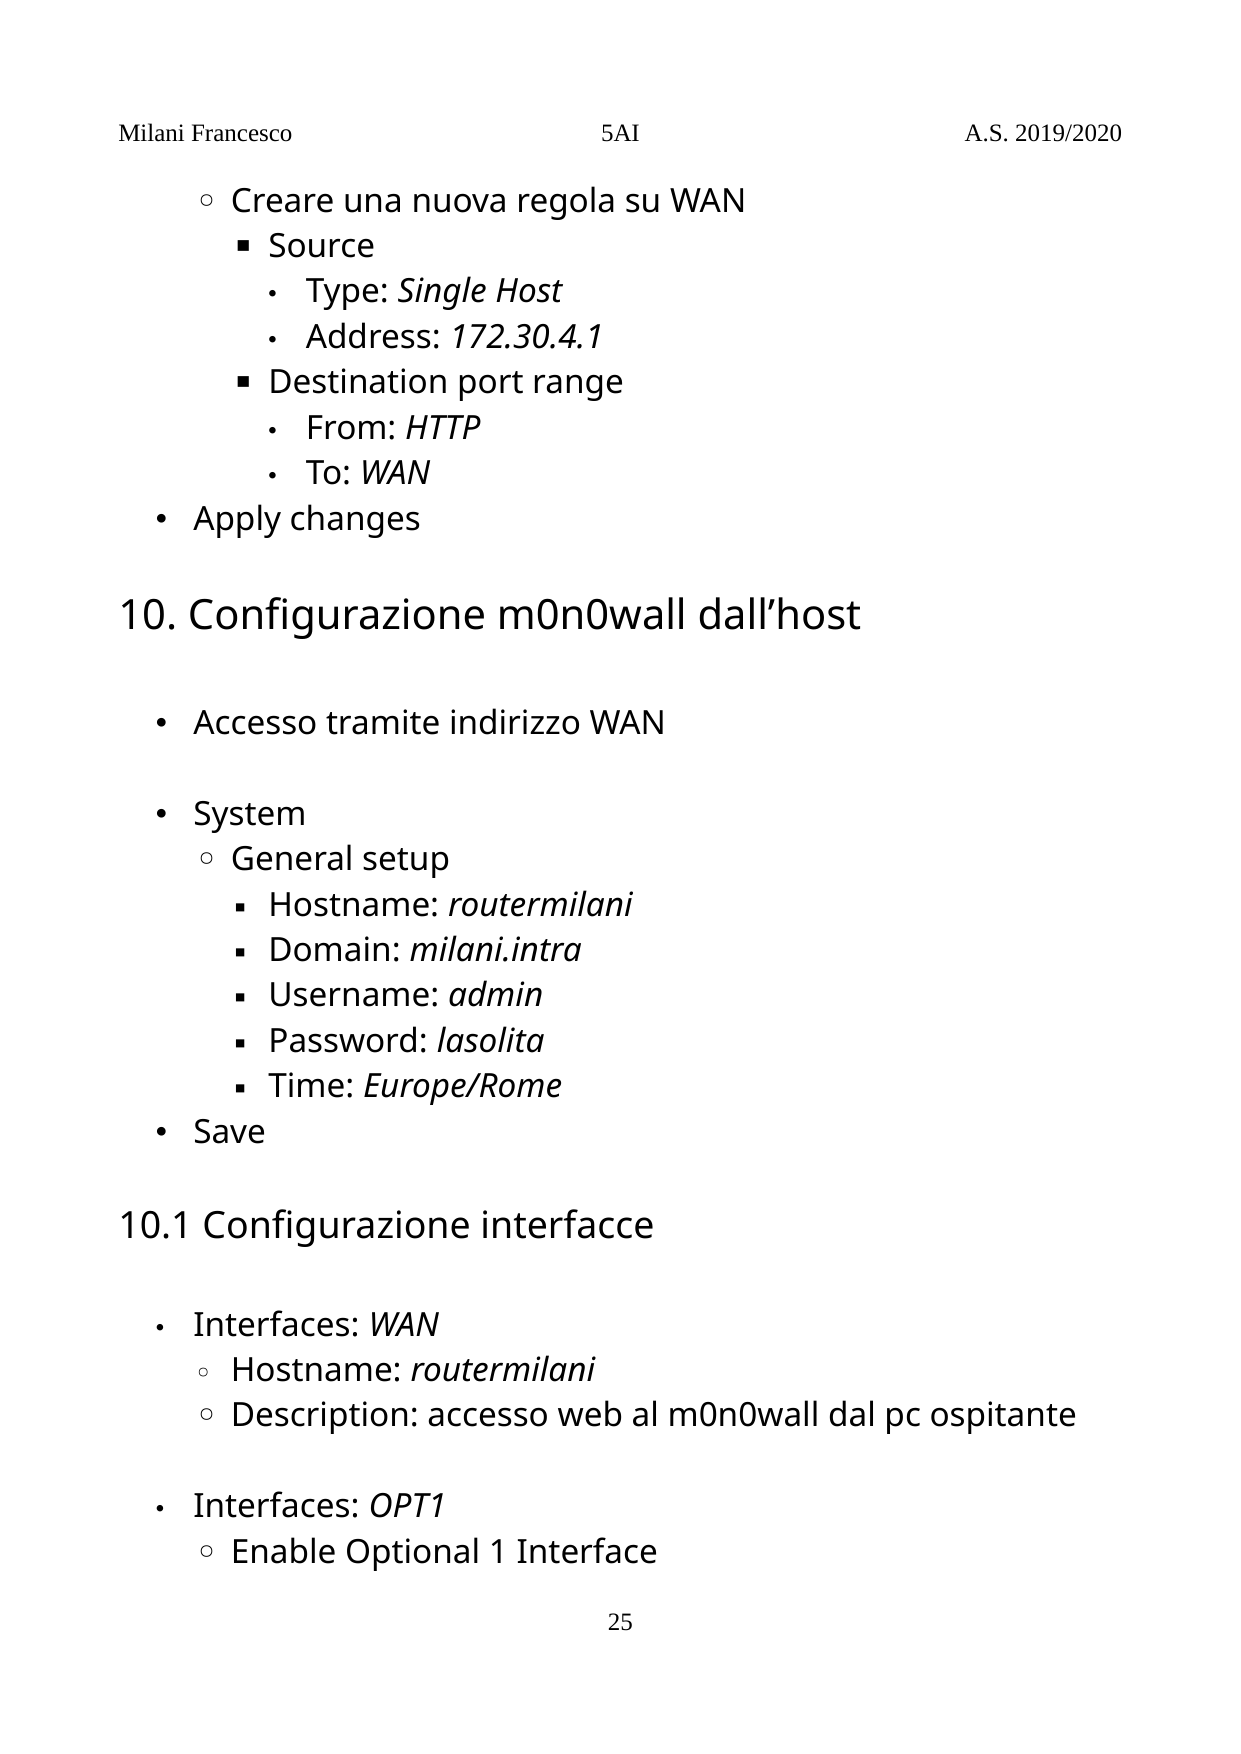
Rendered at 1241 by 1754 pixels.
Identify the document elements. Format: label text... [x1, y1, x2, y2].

list Domain: milani.intra [231, 926, 1122, 971]
list Address: 172.30.4.1 [268, 313, 1122, 358]
list Hostname: routermilani [193, 1346, 1122, 1391]
list Time: Europe/Rome [231, 1062, 1122, 1107]
list General setup [193, 835, 1122, 880]
list Apply changes [156, 494, 1122, 540]
list Enable Optional 1 Interface [193, 1527, 1122, 1573]
list Interfaces: OPT1 [156, 1482, 1122, 1527]
list Type: Single Host [268, 267, 1122, 313]
list Accesso tramite indirizzo WAN [156, 699, 1122, 744]
list Save [156, 1107, 1122, 1153]
list Username: admin [231, 971, 1122, 1017]
list System [156, 789, 1122, 835]
list To: WAN [268, 449, 1122, 494]
list Interfaces: WAN [156, 1300, 1122, 1346]
list Hostname: routermilani [231, 880, 1122, 926]
text 10. Configurazione m0n0wall dall’host [118, 585, 1122, 642]
list Source [231, 222, 1122, 267]
list Description: accesso web al m0n0wall dal pc ospitante [193, 1391, 1122, 1437]
list Creare una nuova regola su WAN [193, 176, 1122, 222]
text 10.1 Configurazione interfacce [118, 1198, 1122, 1249]
list From: HTTP [268, 403, 1122, 449]
list Password: lasolita [231, 1017, 1122, 1062]
list Destination port range [231, 358, 1122, 403]
